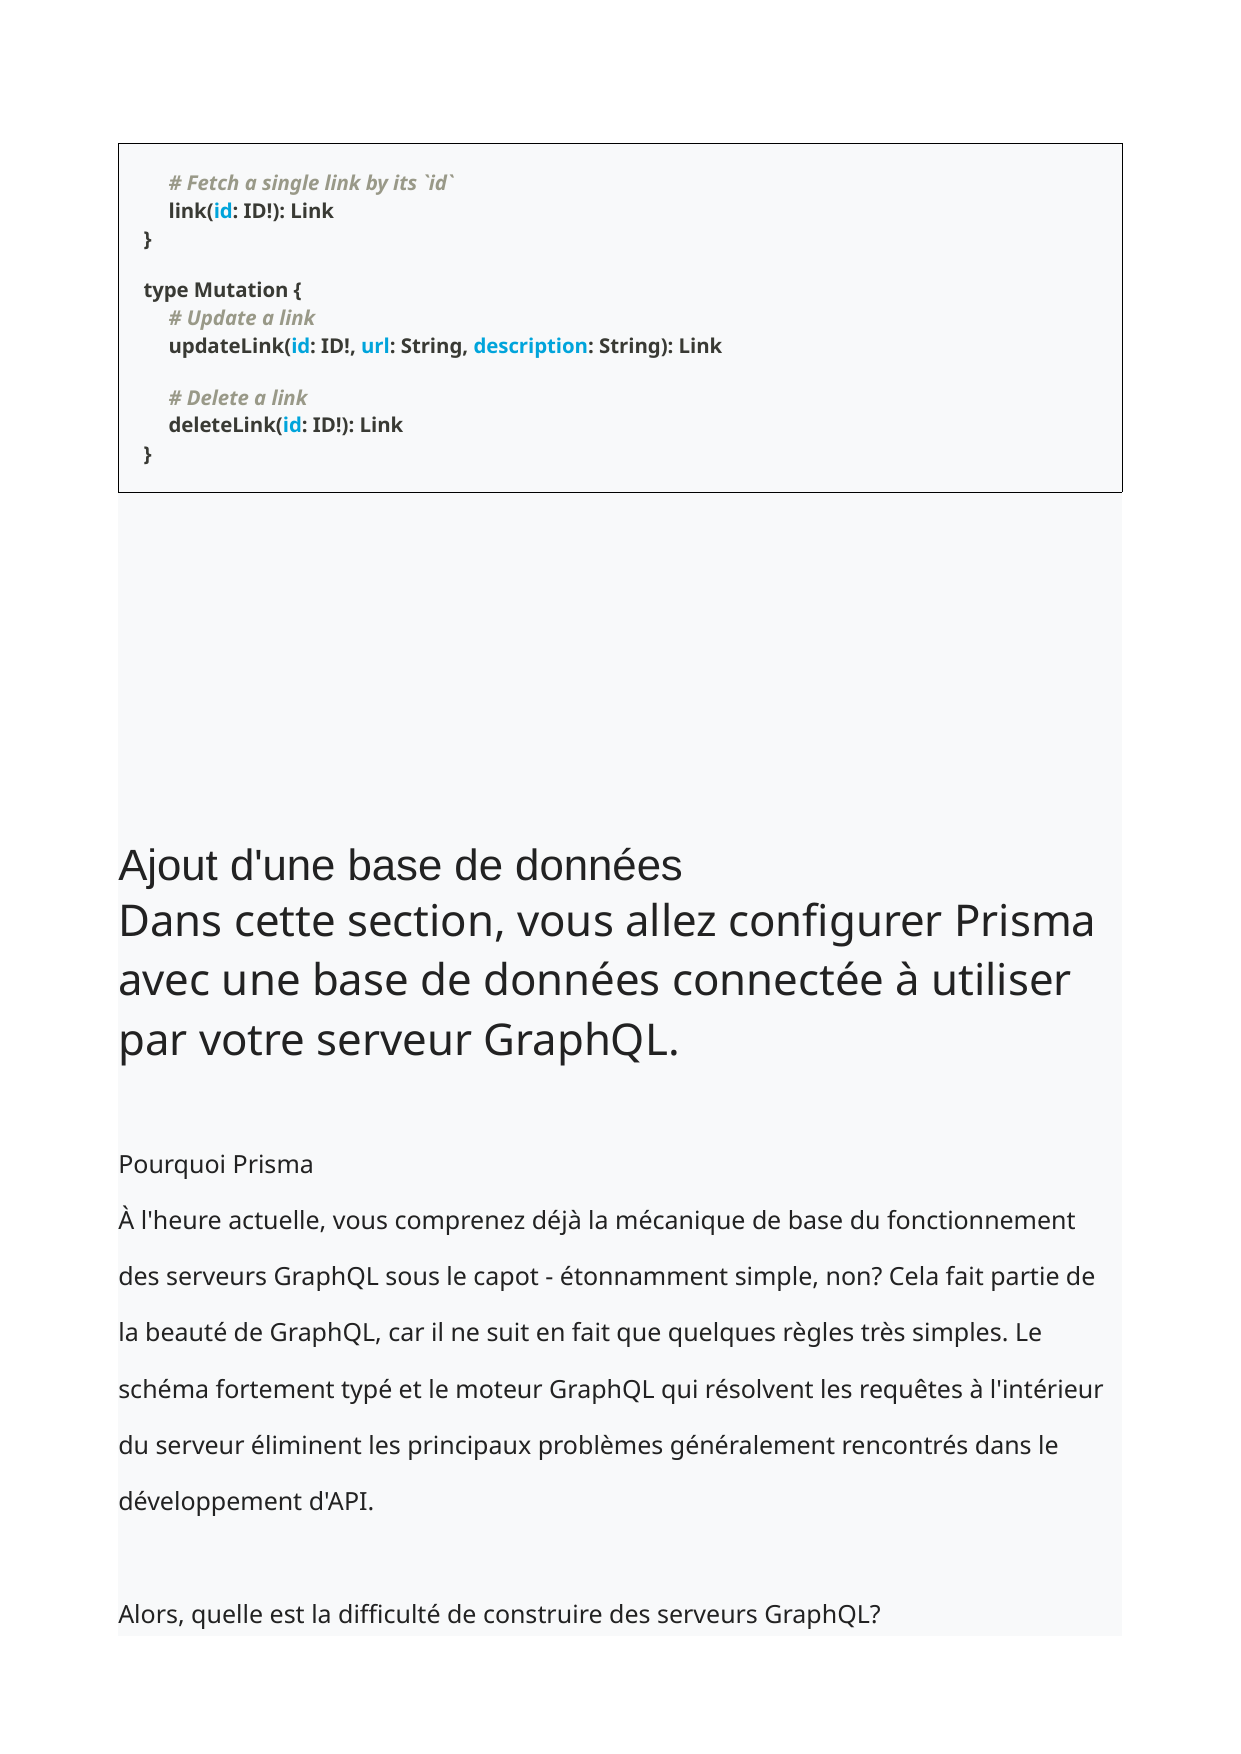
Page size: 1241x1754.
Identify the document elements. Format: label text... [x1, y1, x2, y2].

text deleteLink(id: ID!): Link [119, 386, 1122, 414]
text Alors, quelle est la difficulté de construire des serveurs GraphQL? [118, 1574, 1122, 1630]
text Dans cette section, vous allez configurer Prisma avec une base de données connectée à utiliser par votre serveur GraphQL. [118, 889, 1122, 1068]
text # Delete a link [119, 358, 1122, 386]
text updateLink(id: ID!, url: String, description: String): Link [119, 306, 1122, 358]
text À l'heure actuelle, vous comprenez déjà la mécanique de base du fonctionnement des serveurs GraphQL sous le capot - étonnamment simple, non? Cela fait partie de la beauté de GraphQL, car il ne suit en fait que quelques règles très simples. Le schéma fortement typé et le moteur GraphQL qui résolvent les requêtes à l'intérieur du serveur éliminent les principaux problèmes généralement rencontrés dans le développement d'API. [118, 1180, 1122, 1518]
text } [119, 199, 1122, 251]
text Pourquoi Prisma [118, 1124, 1122, 1180]
text Ajout d'une base de données [118, 839, 1122, 889]
text } [119, 414, 1122, 492]
text link(id: ID!): Link [119, 171, 1122, 199]
text # Update a link [119, 278, 1122, 306]
text type Mutation { [119, 251, 1122, 278]
text # Fetch a single link by its `id` [119, 144, 1122, 171]
